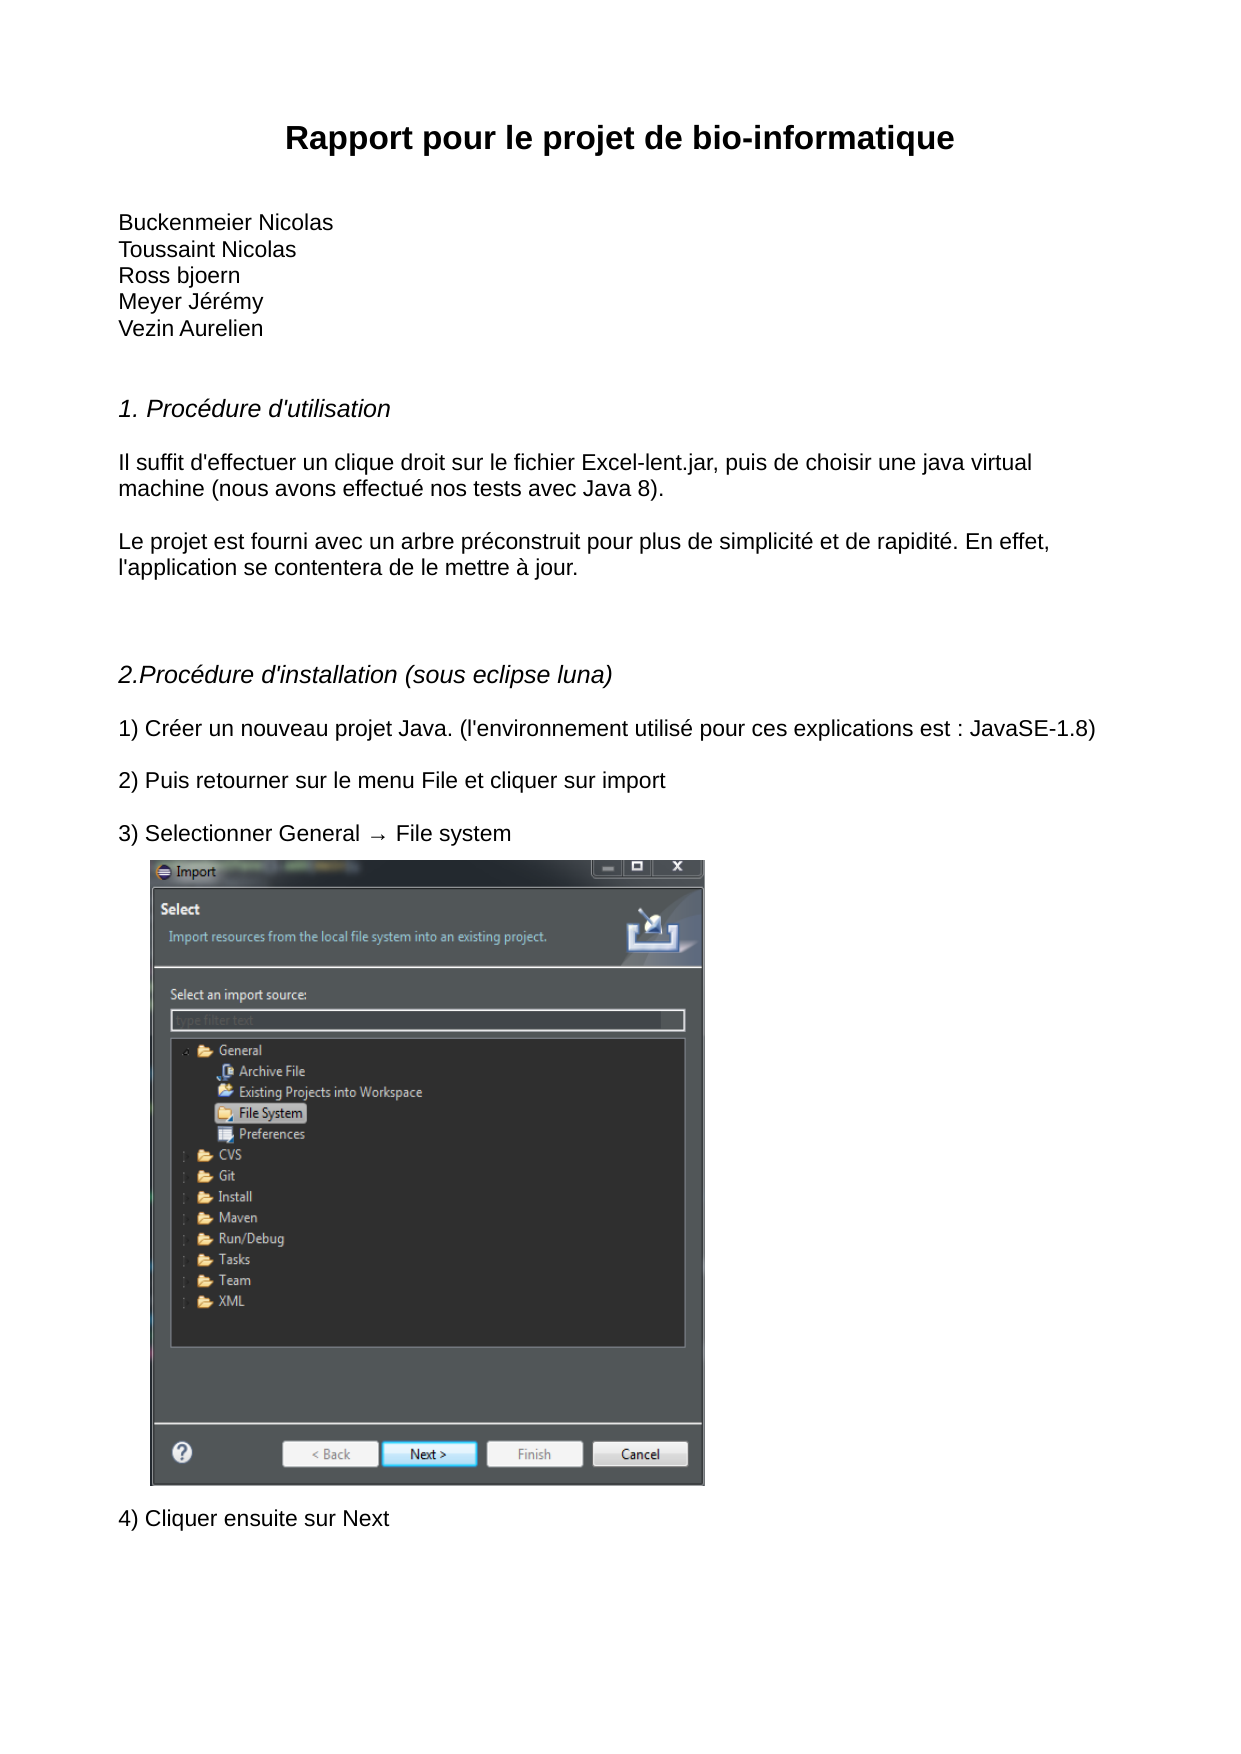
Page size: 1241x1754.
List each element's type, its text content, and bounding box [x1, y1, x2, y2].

text 3) Selectionner General → File system [118, 820, 1122, 847]
text 1. Procédure d'utilisation [118, 394, 1122, 422]
text Ross bjoern [118, 262, 1122, 288]
picture [150, 860, 705, 1486]
text Meyer Jérémy [118, 288, 1122, 315]
text Vezin Aurelien [118, 315, 1122, 341]
text 1) Créer un nouveau projet Java. (l'environnement utilisé pour ces explications est : JavaSE-1.8) [118, 715, 1122, 741]
text Le projet est fourni avec un arbre préconstruit pour plus de simplicité et de rapidité. En effet, l'application se contentera de le mettre à jour. [118, 528, 1122, 581]
text Toussaint Nicolas [118, 236, 1122, 262]
text Buckenmeier Nicolas [118, 209, 1122, 236]
text 2.Procédure d'installation (sous eclipse luna) [118, 660, 1122, 688]
text Rapport pour le projet de bio-informatique [118, 118, 1122, 157]
text 4) Cliquer ensuite sur Next [118, 1505, 1122, 1532]
text 2) Puis retourner sur le menu File et cliquer sur import [118, 767, 1122, 794]
text Il suffit d'effectuer un clique droit sur le fichier Excel-lent.jar, puis de choisir une java virtual machine (nous avons effectué nos tests avec Java 8). [118, 449, 1122, 502]
